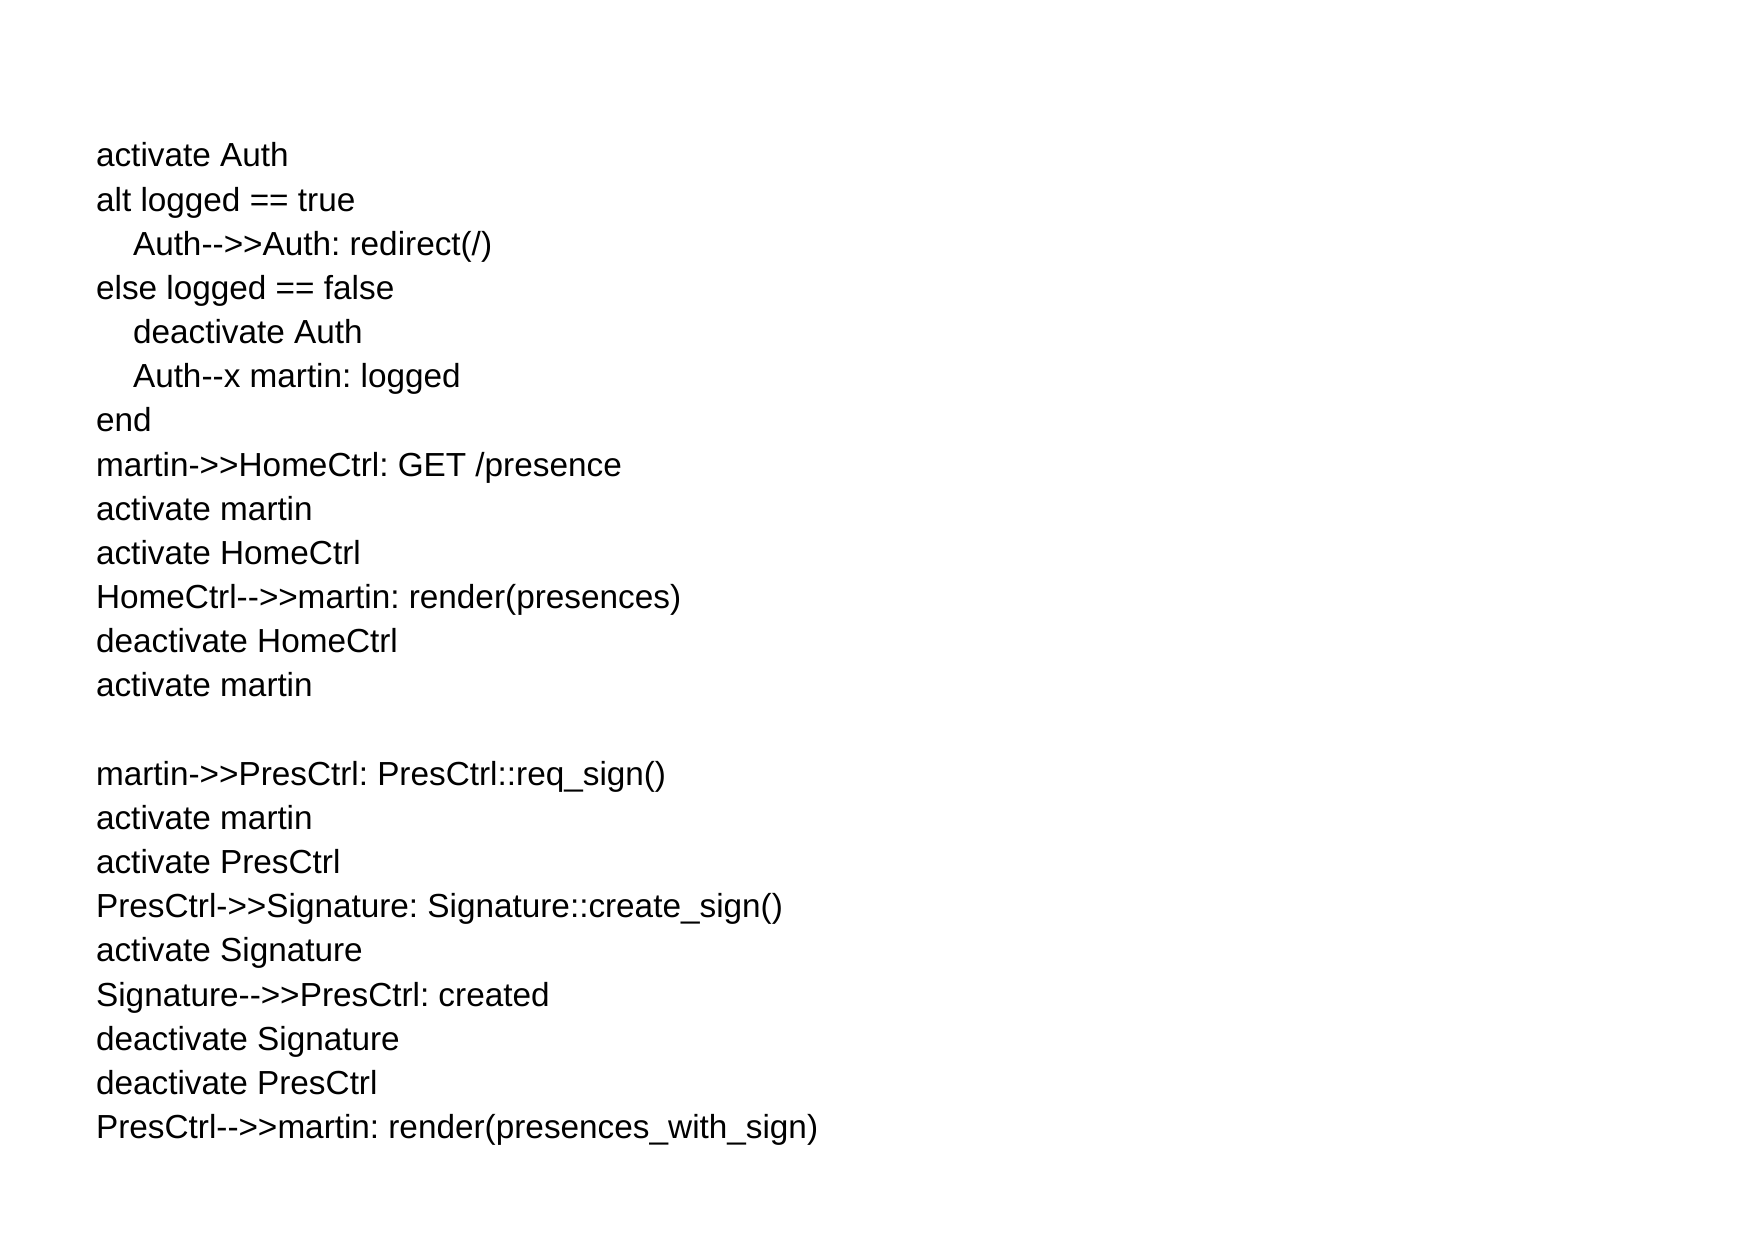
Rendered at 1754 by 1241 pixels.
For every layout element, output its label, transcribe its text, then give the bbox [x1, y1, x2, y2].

text activate martin [59, 665, 1695, 704]
text PresCtrl-->>martin: render(presences_with_sign) [59, 1107, 1695, 1146]
text activate martin [59, 798, 1695, 836]
text HomeCtrl-->>martin: render(presences) [59, 577, 1695, 616]
text deactivate PresCtrl [59, 1063, 1695, 1101]
text else logged == false [59, 268, 1695, 306]
text Auth-->>Auth: redirect(/) [59, 224, 1695, 262]
text activate Signature [59, 930, 1695, 969]
text activate martin [59, 489, 1695, 527]
text activate PresCtrl [59, 842, 1695, 881]
text Auth--x martin: logged [59, 356, 1695, 395]
text activate Auth [59, 135, 1695, 174]
text deactivate HomeCtrl [59, 621, 1695, 660]
text alt logged == true [59, 179, 1695, 218]
text Signature-->>PresCtrl: created [59, 974, 1695, 1013]
text deactivate Signature [59, 1019, 1695, 1057]
text end [59, 400, 1695, 439]
text PresCtrl->>Signature: Signature::create_sign() [59, 886, 1695, 925]
text martin->>HomeCtrl: GET /presence [59, 444, 1695, 483]
text deactivate Auth [59, 312, 1695, 351]
text activate HomeCtrl [59, 533, 1695, 571]
text martin->>PresCtrl: PresCtrl::req_sign() [59, 754, 1695, 792]
